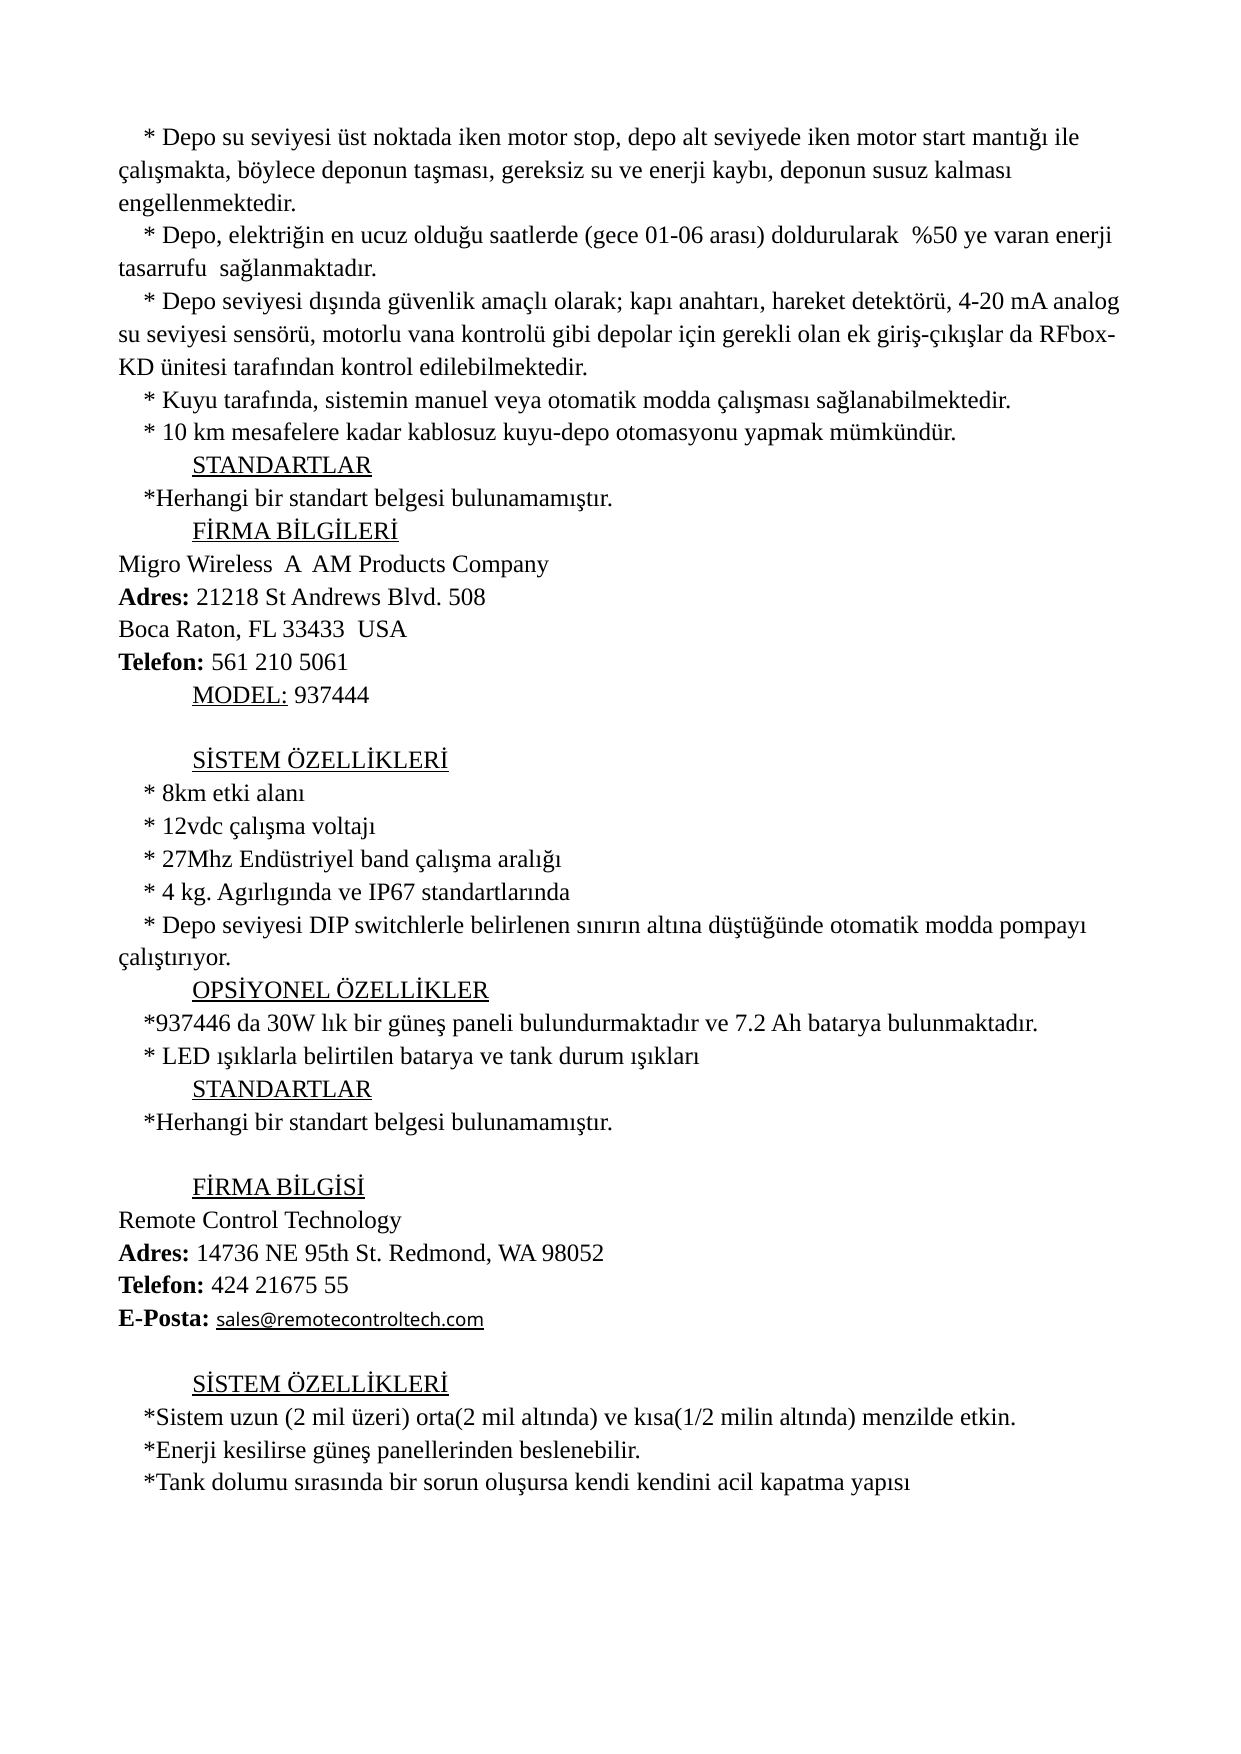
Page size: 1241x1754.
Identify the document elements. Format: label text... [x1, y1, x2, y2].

text Remote Control Technology [118, 1201, 1122, 1234]
text *Sistem uzun (2 mil üzeri) orta(2 mil altında) ve kısa(1/2 milin altında) menzilde etkin. [118, 1398, 1122, 1431]
text * LED ışıklarla belirtilen batarya ve tank durum ışıkları [118, 1037, 1122, 1070]
text FİRMA BİLGİLERİ [118, 512, 1122, 545]
text *937446 da 30W lık bir güneş paneli bulundurmaktadır ve 7.2 Ah batarya bulunmaktadır. [118, 1004, 1122, 1037]
text *Enerji kesilirse güneş panellerinden beslenebilir. [118, 1431, 1122, 1463]
text E-Posta: sales@remotecontroltech.com [118, 1299, 1122, 1332]
text *Herhangi bir standart belgesi bulunamamıştır. [118, 479, 1122, 512]
text * Depo su seviyesi üst noktada iken motor stop, depo alt seviyede iken motor start mantığı ile çalışmakta, böylece deponun taşması, gereksiz su ve enerji kaybı, deponun susuz kalması engellenmektedir. [118, 118, 1122, 217]
text SİSTEM ÖZELLİKLERİ [118, 742, 1122, 774]
text MODEL: 937444 [118, 676, 1122, 709]
text * 8km etki alanı [118, 774, 1122, 807]
text * Kuyu tarafında, sistemin manuel veya otomatik modda çalışması sağlanabilmektedir. [118, 381, 1122, 413]
text * 4 kg. Agırlıgında ve IP67 standartlarında [118, 873, 1122, 906]
text * Depo, elektriğin en ucuz olduğu saatlerde (gece 01-06 arası) doldurularak %50 ye varan enerji tasarrufu sağlanmaktadır. [118, 217, 1122, 282]
text * 27Mhz Endüstriyel band çalışma aralığı [118, 840, 1122, 873]
text * 10 km mesafelere kadar kablosuz kuyu-depo otomasyonu yapmak mümkündür. [118, 413, 1122, 446]
text OPSİYONEL ÖZELLİKLER [118, 971, 1122, 1004]
text SİSTEM ÖZELLİKLERİ [118, 1365, 1122, 1398]
text * Depo seviyesi DIP switchlerle belirlenen sınırın altına düştüğünde otomatik modda pompayı çalıştırıyor. [118, 906, 1122, 971]
text * Depo seviyesi dışında güvenlik amaçlı olarak; kapı anahtarı, hareket detektörü, 4-20 mA analog su seviyesi sensörü, motorlu vana kontrolü gibi depolar için gerekli olan ek giriş-çıkışlar da RFbox-KD ünitesi tarafından kontrol edilebilmektedir. [118, 282, 1122, 381]
text STANDARTLAR [118, 446, 1122, 479]
text Telefon: 561 210 5061 [118, 643, 1122, 676]
text STANDARTLAR [118, 1070, 1122, 1102]
list * 12vdc çalışma voltajı [118, 807, 1122, 840]
text FİRMA BİLGİSİ [118, 1168, 1122, 1201]
text Telefon: 424 21675 55 [118, 1267, 1122, 1299]
text *Herhangi bir standart belgesi bulunamamıştır. [118, 1102, 1122, 1135]
text Adres: 21218 St Andrews Blvd. 508 Boca Raton, FL 33433 USA [118, 577, 1122, 643]
text *Tank dolumu sırasında bir sorun oluşursa kendi kendini acil kapatma yapısı [118, 1463, 1122, 1496]
text Migro Wireless A AM Products Company [118, 545, 1122, 577]
text Adres: 14736 NE 95th St. Redmond, WA 98052 [118, 1234, 1122, 1267]
